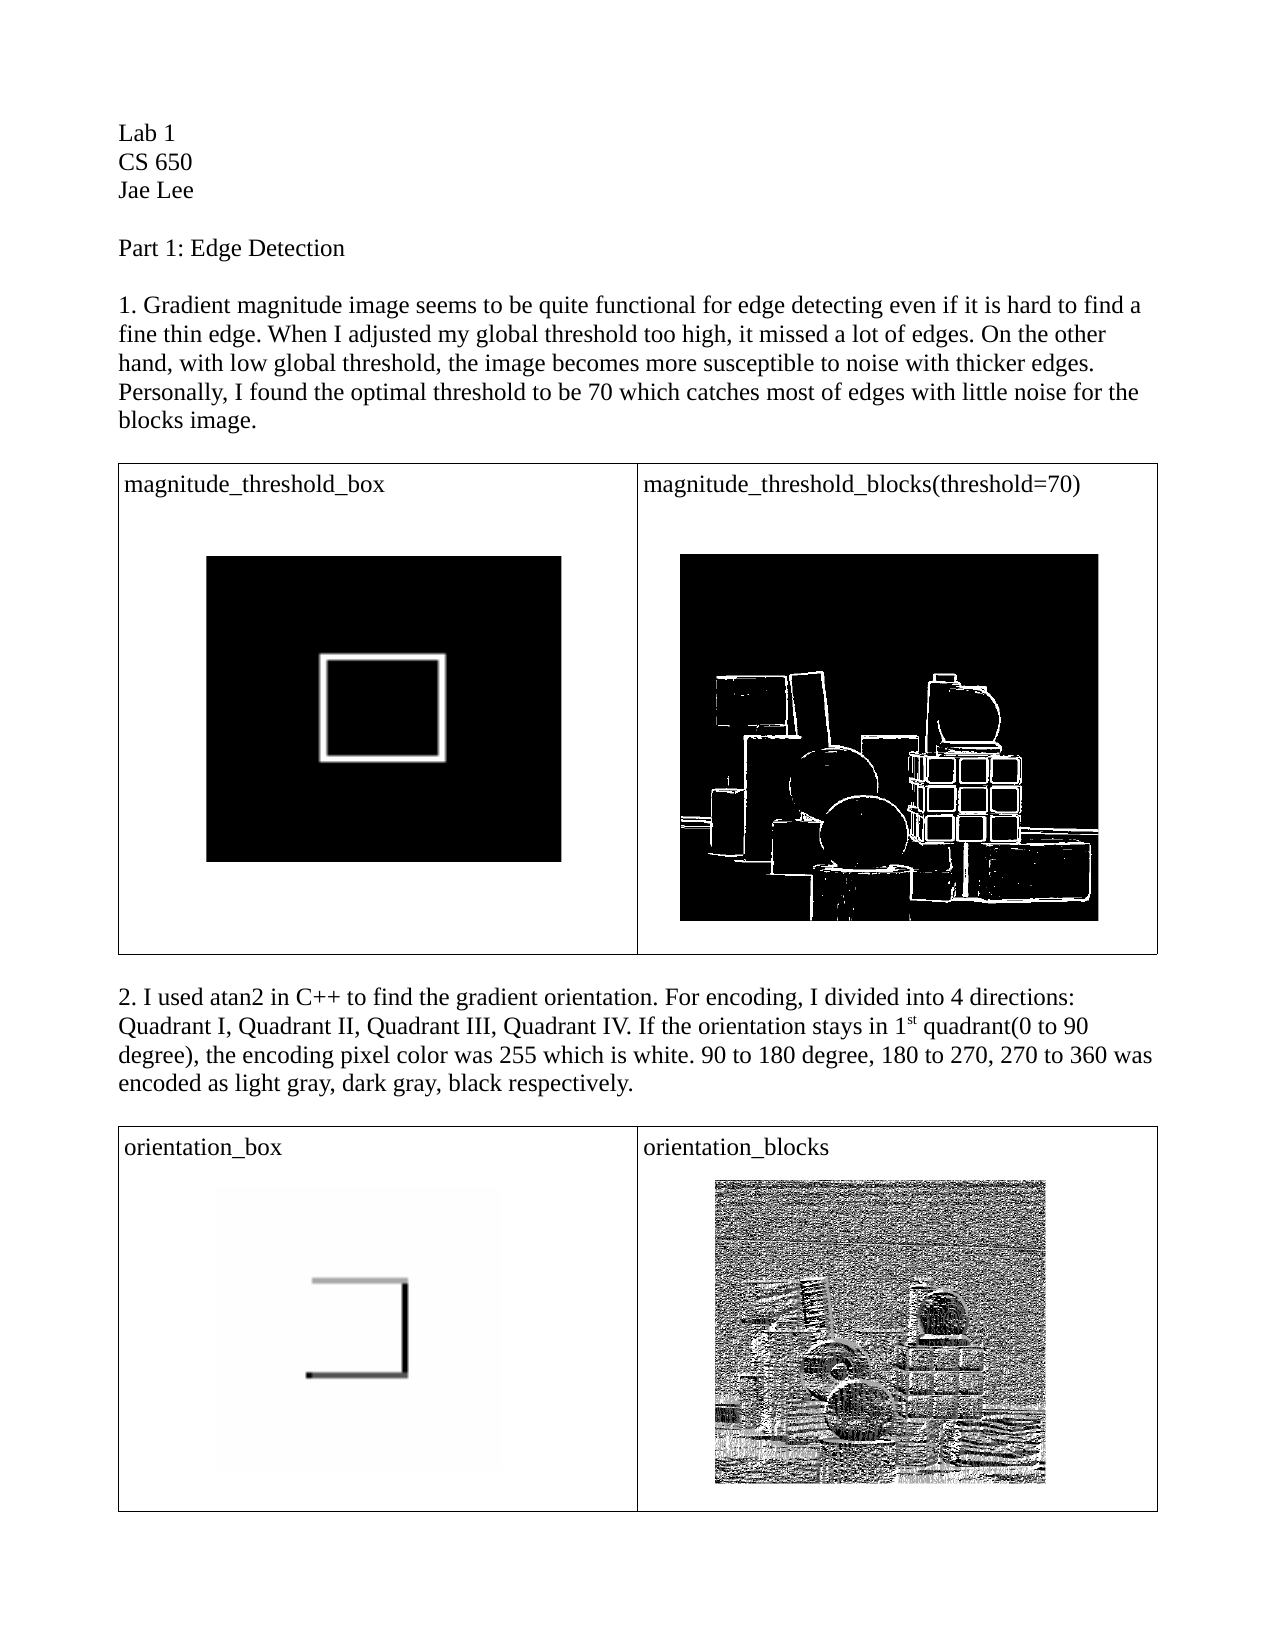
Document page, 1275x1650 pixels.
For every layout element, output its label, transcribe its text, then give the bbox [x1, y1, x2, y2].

text Jae Lee [118, 176, 1157, 204]
text 1. Gradient magnitude image seems to be quite functional for edge detecting even if it is hard to find a fine thin edge. When I adjusted my global threshold too high, it missed a lot of edges. On the other hand, with low global threshold, the image becomes more susceptible to noise with thicker edges. Personally, I found the optimal threshold to be 70 which catches most of edges with little noise for the blocks image. [118, 291, 1157, 434]
text Lab 1 [118, 118, 1157, 147]
table_header orientation_box [119, 1127, 637, 1187]
table_header magnitude_threshold_blocks(threshold=70) [638, 464, 1157, 953]
picture [680, 554, 1099, 921]
text Part 1: Edge Detection [118, 233, 1157, 262]
text 2. I used atan2 in C++ to find the gradient orientation. For encoding, I divided into 4 directions: Quadrant I, Quadrant II, Quadrant III, Quadrant IV. If the orientation stays in 1st quadrant(0 to 90 degree), the encoding pixel color was 255 which is white. 90 to 180 degree, 180 to 270, 270 to 360 was encoded as light gray, dark gray, black respectively. [118, 982, 1157, 1097]
table_header magnitude_threshold_box [119, 464, 637, 953]
text CS 650 [118, 147, 1157, 176]
picture [714, 1180, 1046, 1484]
table_header orientation_blocks [638, 1127, 1157, 1511]
table_header [119, 1188, 637, 1511]
picture [206, 556, 562, 862]
picture [214, 1187, 502, 1471]
